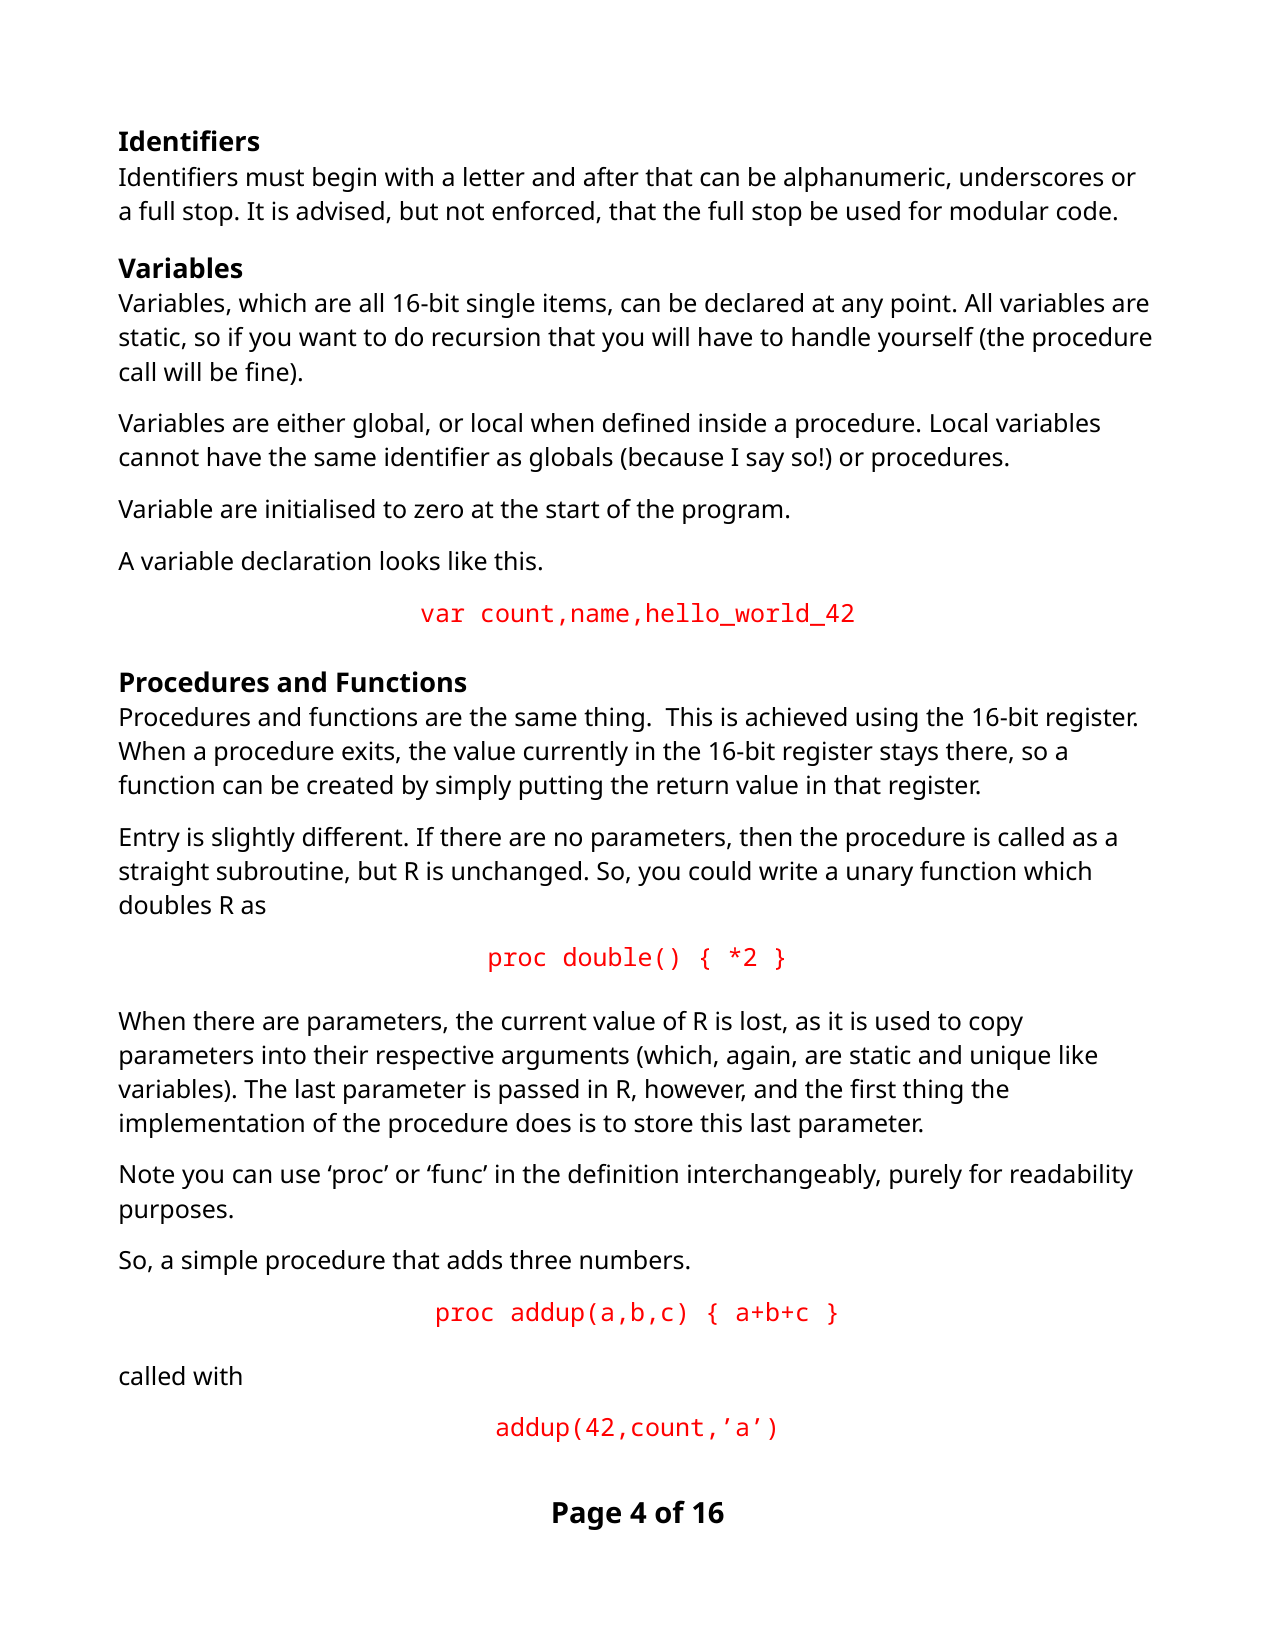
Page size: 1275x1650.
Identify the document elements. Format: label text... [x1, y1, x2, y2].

subtitle Identifiers [118, 122, 1157, 159]
text proc double() { *2 } [118, 940, 1157, 974]
text Variables are either global, or local when defined inside a procedure. Local variables cannot have the same identifier as globals (because I say so!) or procedures. [118, 406, 1157, 474]
subtitle Variables [118, 249, 1157, 286]
text var count,name,hello_world_42 [118, 595, 1157, 629]
text Identifiers must begin with a letter and after that can be alphanumeric, underscores or a full stop. It is advised, but not enforced, that the full stop be used for modular code. [118, 159, 1157, 227]
text Variable are initialised to zero at the start of the program. [118, 492, 1157, 526]
text addup(42,count,’A’) [118, 1410, 1157, 1444]
text When there are parameters, the current value of R is lost, as it is used to copy parameters into their respective arguments (which, again, are static and unique like variables). The last parameter is passed in R, however, and the first thing the implementation of the procedure does is to store this last parameter. [118, 1003, 1157, 1139]
text Variables, which are all 16-bit single items, can be declared at any point. All variables are static, so if you want to do recursion that you will have to handle yourself (the procedure call will be fine). [118, 286, 1157, 388]
subtitle Procedures and Functions [118, 663, 1157, 700]
text called with [118, 1358, 1157, 1392]
text Entry is slightly different. If there are no parameters, then the procedure is called as a straight subroutine, but R is unchanged. So, you could write a unary function which doubles R as [118, 820, 1157, 922]
text Procedures and functions are the same thing. This is achieved using the 16-bit register. When a procedure exits, the value currently in the 16-bit register stays there, so a function can be created by simply putting the return value in that register. [118, 700, 1157, 802]
text Proc addup(a,b,c) { a+b+c } [118, 1295, 1157, 1329]
text A variable declaration looks like this. [118, 543, 1157, 578]
text So, a simple procedure that adds three numbers. [118, 1243, 1157, 1277]
text Note you can use ‘proc’ or ‘func’ in the definition interchangeably, purely for readability purposes. [118, 1157, 1157, 1225]
